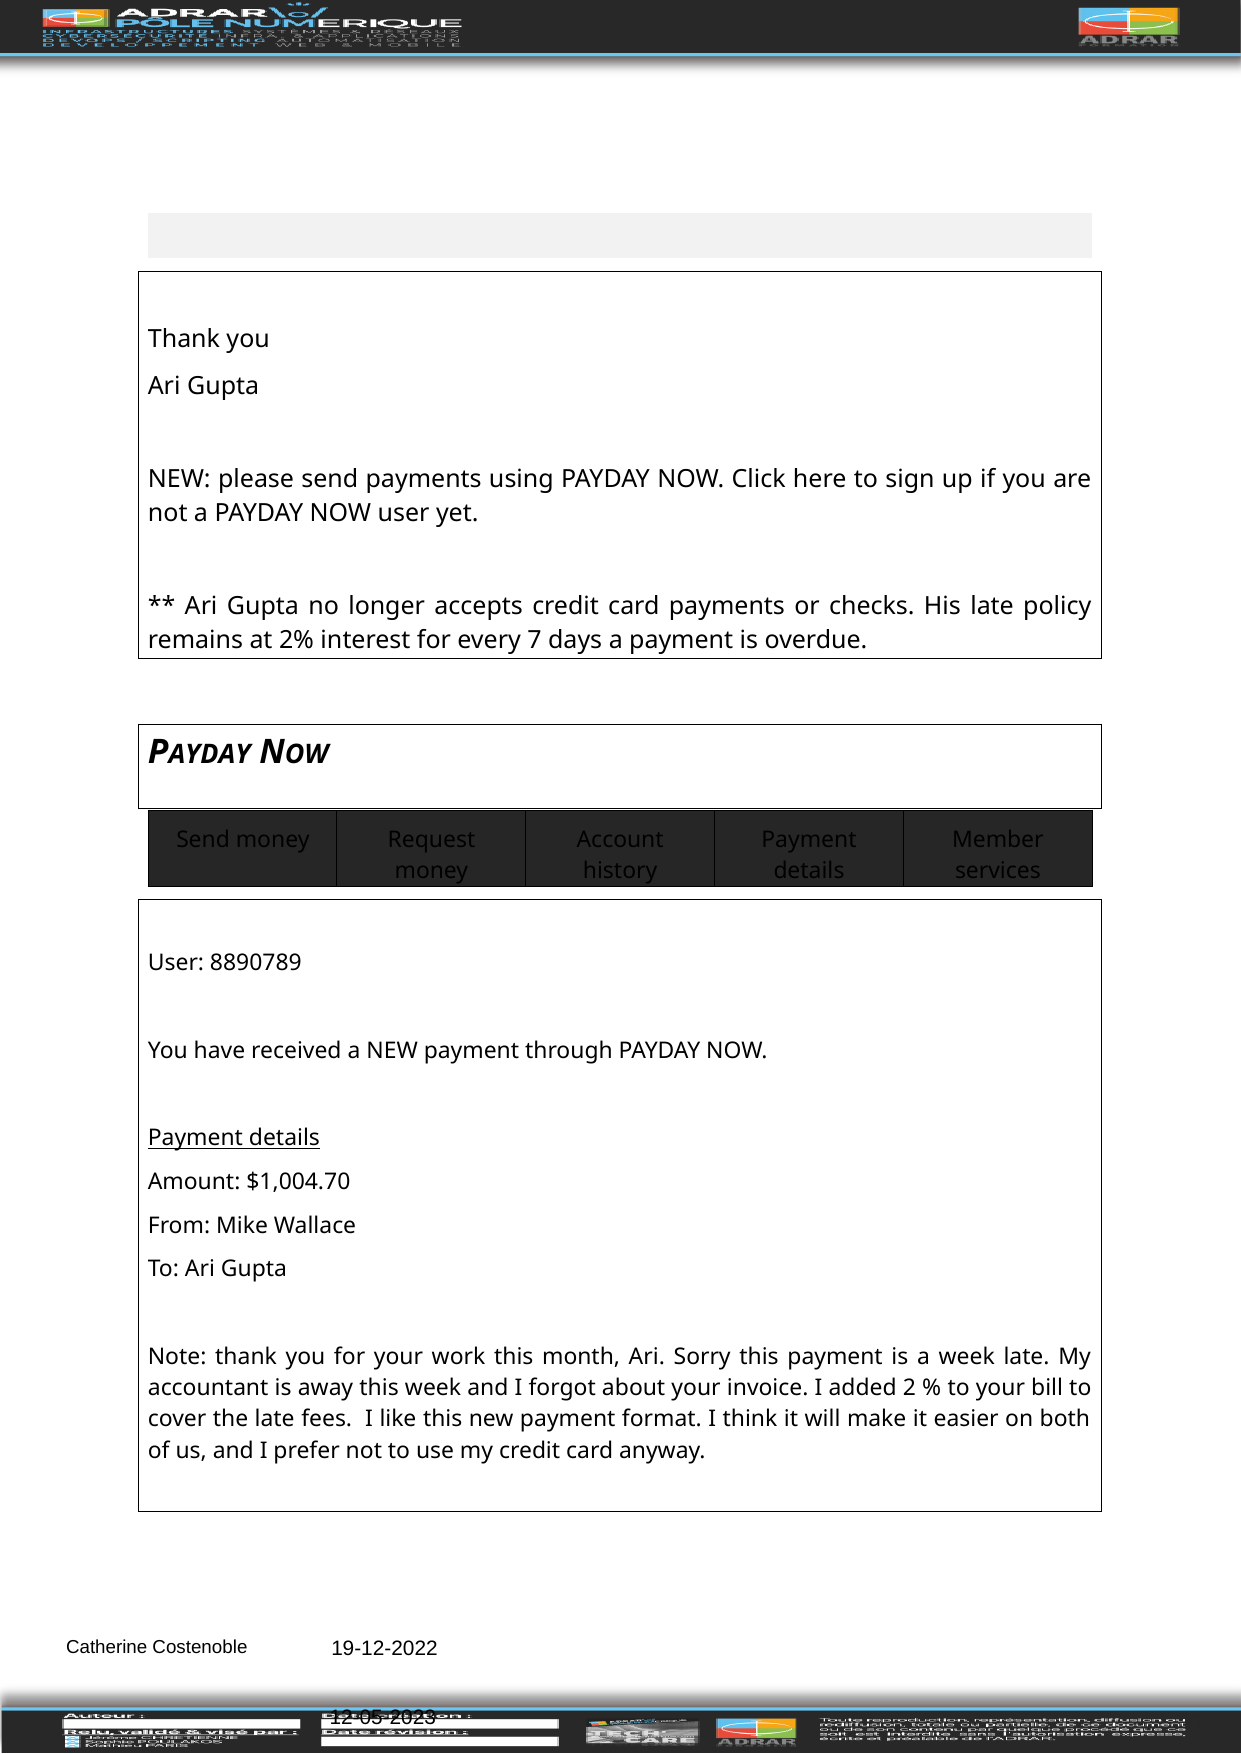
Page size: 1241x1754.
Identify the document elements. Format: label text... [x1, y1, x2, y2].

picture [1, 1742, 1241, 1753]
table_header Send money [149, 811, 336, 886]
text To: Ari Gupta [139, 1249, 1101, 1283]
table_header Request money [337, 811, 525, 886]
text Payday Now [139, 725, 1101, 808]
text User: 8890789 [139, 943, 1101, 977]
text Thank you [139, 318, 1101, 355]
picture [0, 0, 1241, 10]
text NEW: please send payments using PAYDAY NOW. Click here to sign up if you are not a PAYDAY NOW user yet. [139, 457, 1101, 529]
table_header Payment details [715, 811, 903, 886]
text Note: thank you for your work this month, Ari. Sorry this payment is a week late. My accountant is away this week and I forgot about your invoice. I added 2 % to your bill to cover the late fees. I like this new payment format. I think it will make it easier on both of us, and I prefer not to use my credit card anyway. [139, 1337, 1101, 1465]
text From: Mike Wallace [139, 1205, 1101, 1240]
text You have received a NEW payment through PAYDAY NOW. [139, 1030, 1101, 1065]
table_header Account history [526, 811, 714, 886]
text ** Ari Gupta no longer accepts credit card payments or checks. His late policy remains at 2% interest for every 7 days a payment is overdue. [139, 584, 1101, 658]
text Amount: $1,004.70 [139, 1162, 1101, 1196]
table_header Member services [904, 811, 1092, 886]
text Ari Gupta [139, 364, 1101, 401]
text Payment details [139, 1118, 1101, 1152]
